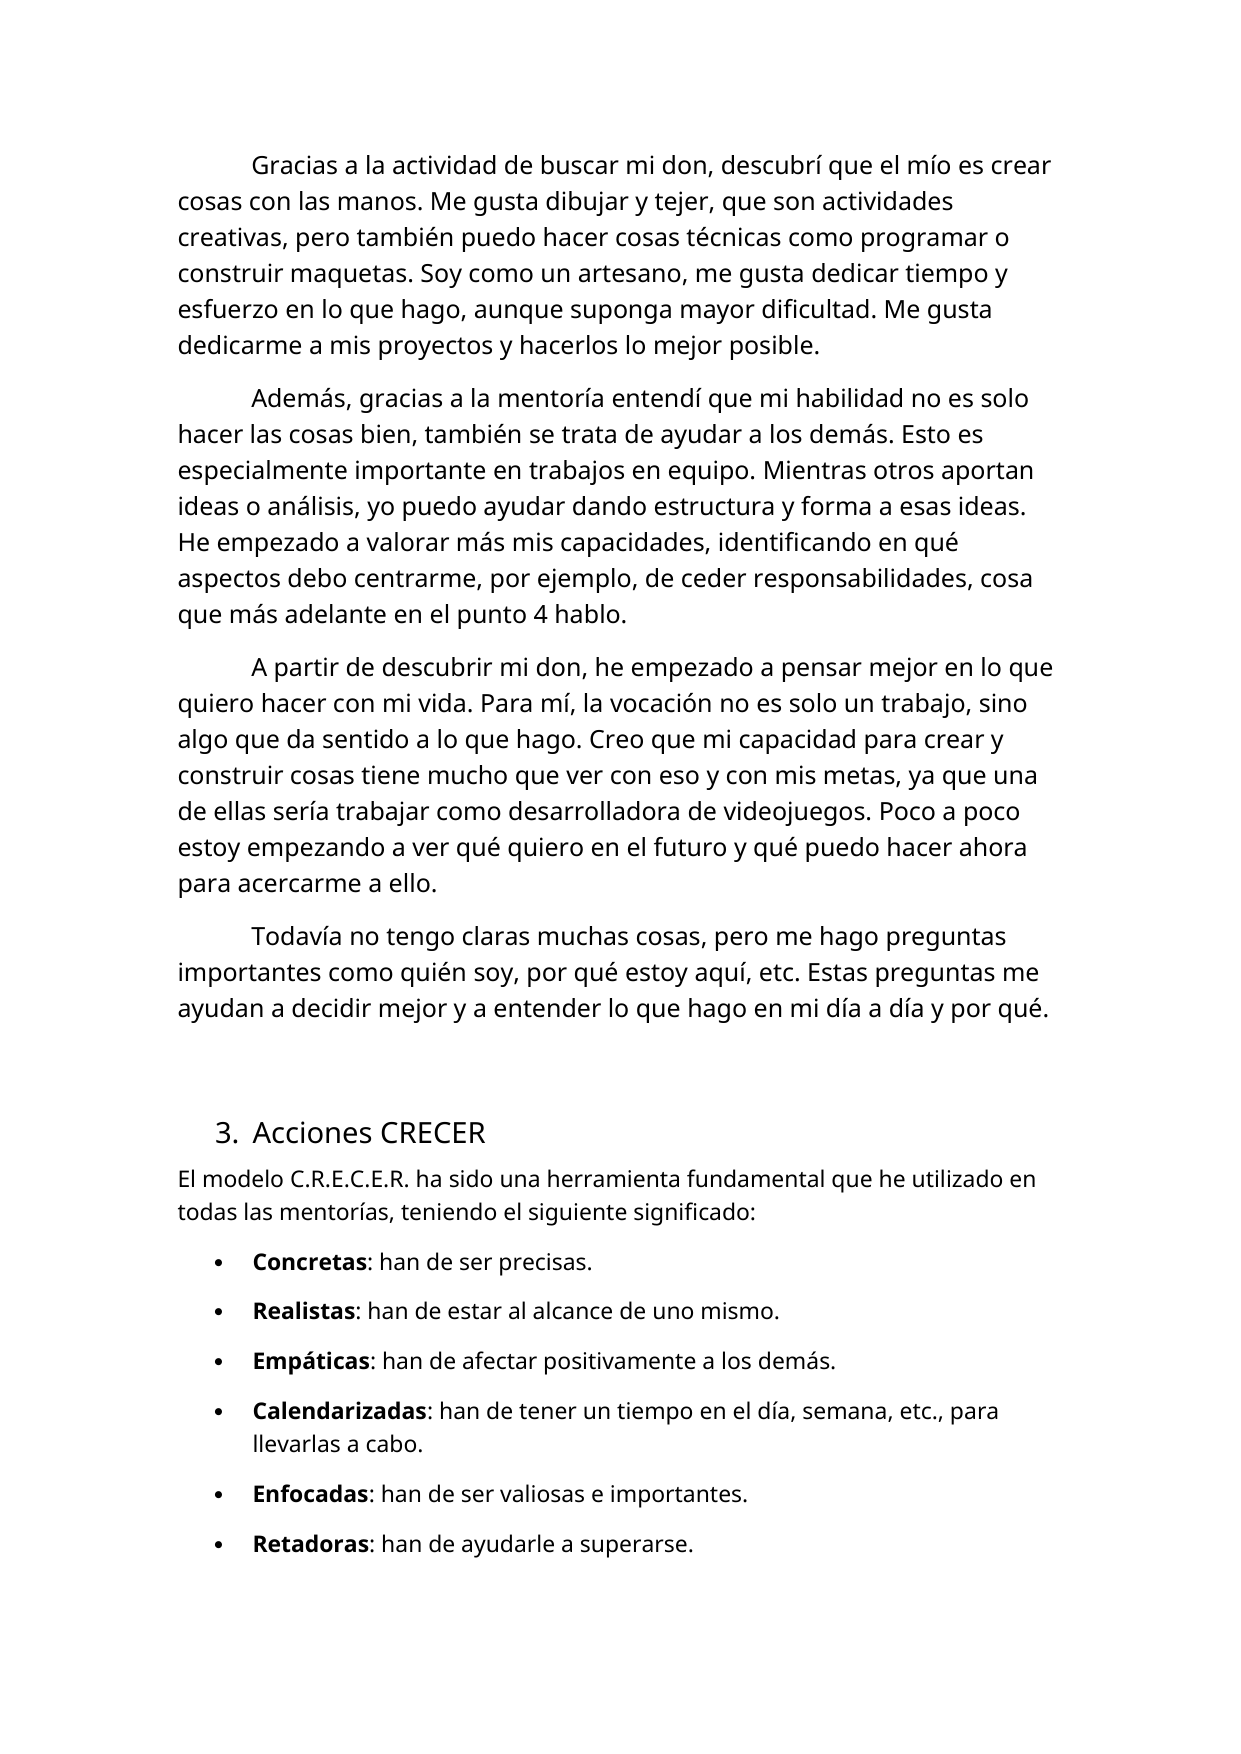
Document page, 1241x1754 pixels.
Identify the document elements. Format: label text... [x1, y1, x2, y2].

text Gracias a la actividad de buscar mi don, descubrí que el mío es crear cosas con las manos. Me gusta dibujar y tejer, que son actividades creativas, pero también puedo hacer cosas técnicas como programar o construir maquetas. Soy como un artesano, me gusta dedicar tiempo y esfuerzo en lo que hago, aunque suponga mayor dificultad. Me gusta dedicarme a mis proyectos y hacerlos lo mejor posible. [177, 148, 1063, 362]
list Calendarizadas: han de tener un tiempo en el día, semana, etc., para llevarlas a cabo. [215, 1395, 1063, 1459]
text El modelo C.R.E.C.E.R. ha sido una herramienta fundamental que he utilizado en todas las mentorías, teniendo el siguiente significado: [177, 1163, 1063, 1227]
text A partir de descubrir mi don, he empezado a pensar mejor en lo que quiero hacer con mi vida. Para mí, la vocación no es solo un trabajo, sino algo que da sentido a lo que hago. Creo que mi capacidad para crear y construir cosas tiene mucho que ver con eso y con mis metas, ya que una de ellas sería trabajar como desarrolladora de videojuegos. Poco a poco estoy empezando a ver qué quiero en el futuro y qué puedo hacer ahora para acercarme a ello. [177, 649, 1063, 900]
list Acciones CRECER [215, 1113, 1063, 1152]
text Además, gracias a la mentoría entendí que mi habilidad no es solo hacer las cosas bien, también se trata de ayudar a los demás. Esto es especialmente importante en trabajos en equipo. Mientras otros aportan ideas o análisis, yo puedo ayudar dando estructura y forma a esas ideas. He empezado a valorar más mis capacidades, identificando en qué aspectos debo centrarme, por ejemplo, de ceder responsabilidades, cosa que más adelante en el punto 4 hablo. [177, 381, 1063, 631]
list Realistas: han de estar al alcance de uno mismo. [215, 1295, 1063, 1327]
list Retadoras: han de ayudarle a superarse. [215, 1528, 1063, 1559]
list Concretas: han de ser precisas. [215, 1246, 1063, 1277]
text Todavía no tengo claras muchas cosas, pero me hago preguntas importantes como quién soy, por qué estoy aquí, etc. Estas preguntas me ayudan a decidir mejor y a entender lo que hago en mi día a día y por qué. [177, 918, 1063, 1024]
list Empáticas: han de afectar positivamente a los demás. [215, 1345, 1063, 1376]
list Enfocadas: han de ser valiosas e importantes. [215, 1478, 1063, 1509]
